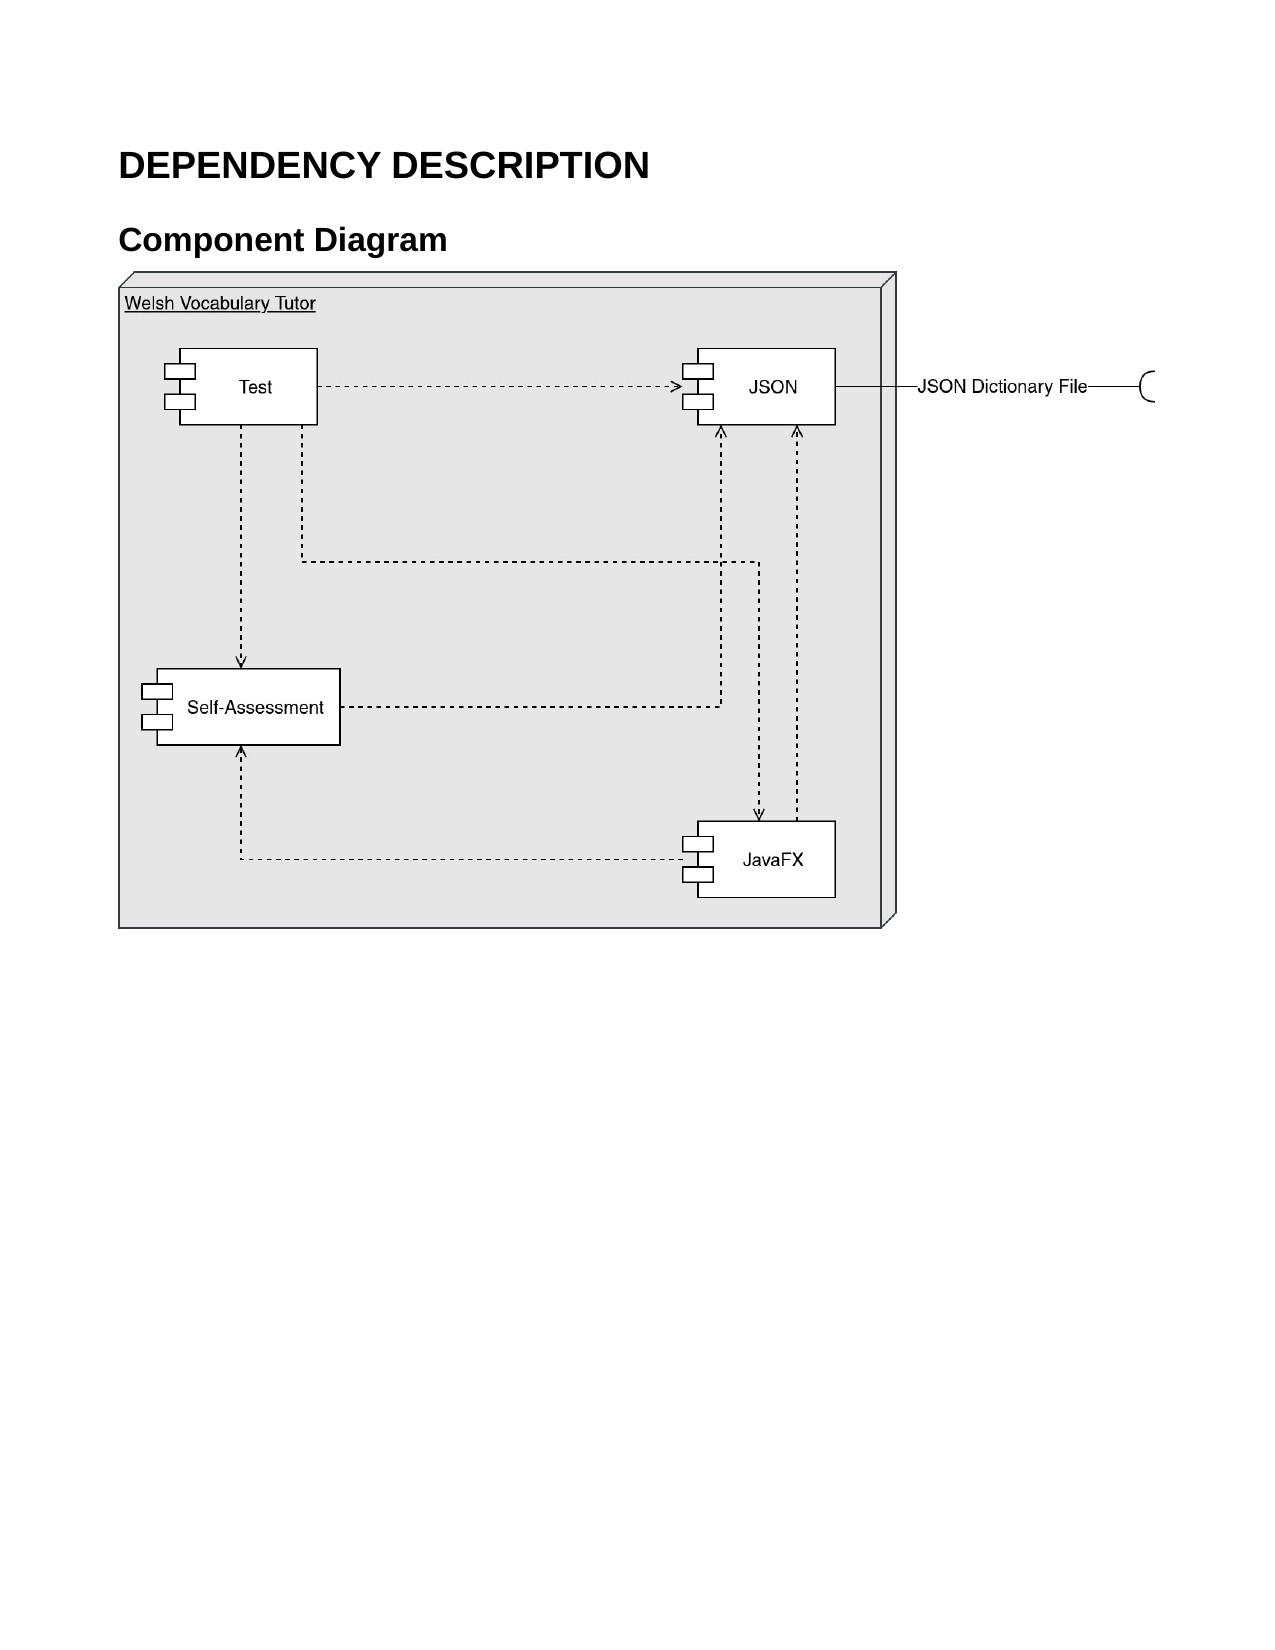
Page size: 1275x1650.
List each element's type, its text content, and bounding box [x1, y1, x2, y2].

picture [118, 271, 1157, 930]
subtitle DEPENDENCY DESCRIPTION [118, 143, 1157, 187]
subtitle Component Diagram [118, 220, 1157, 259]
